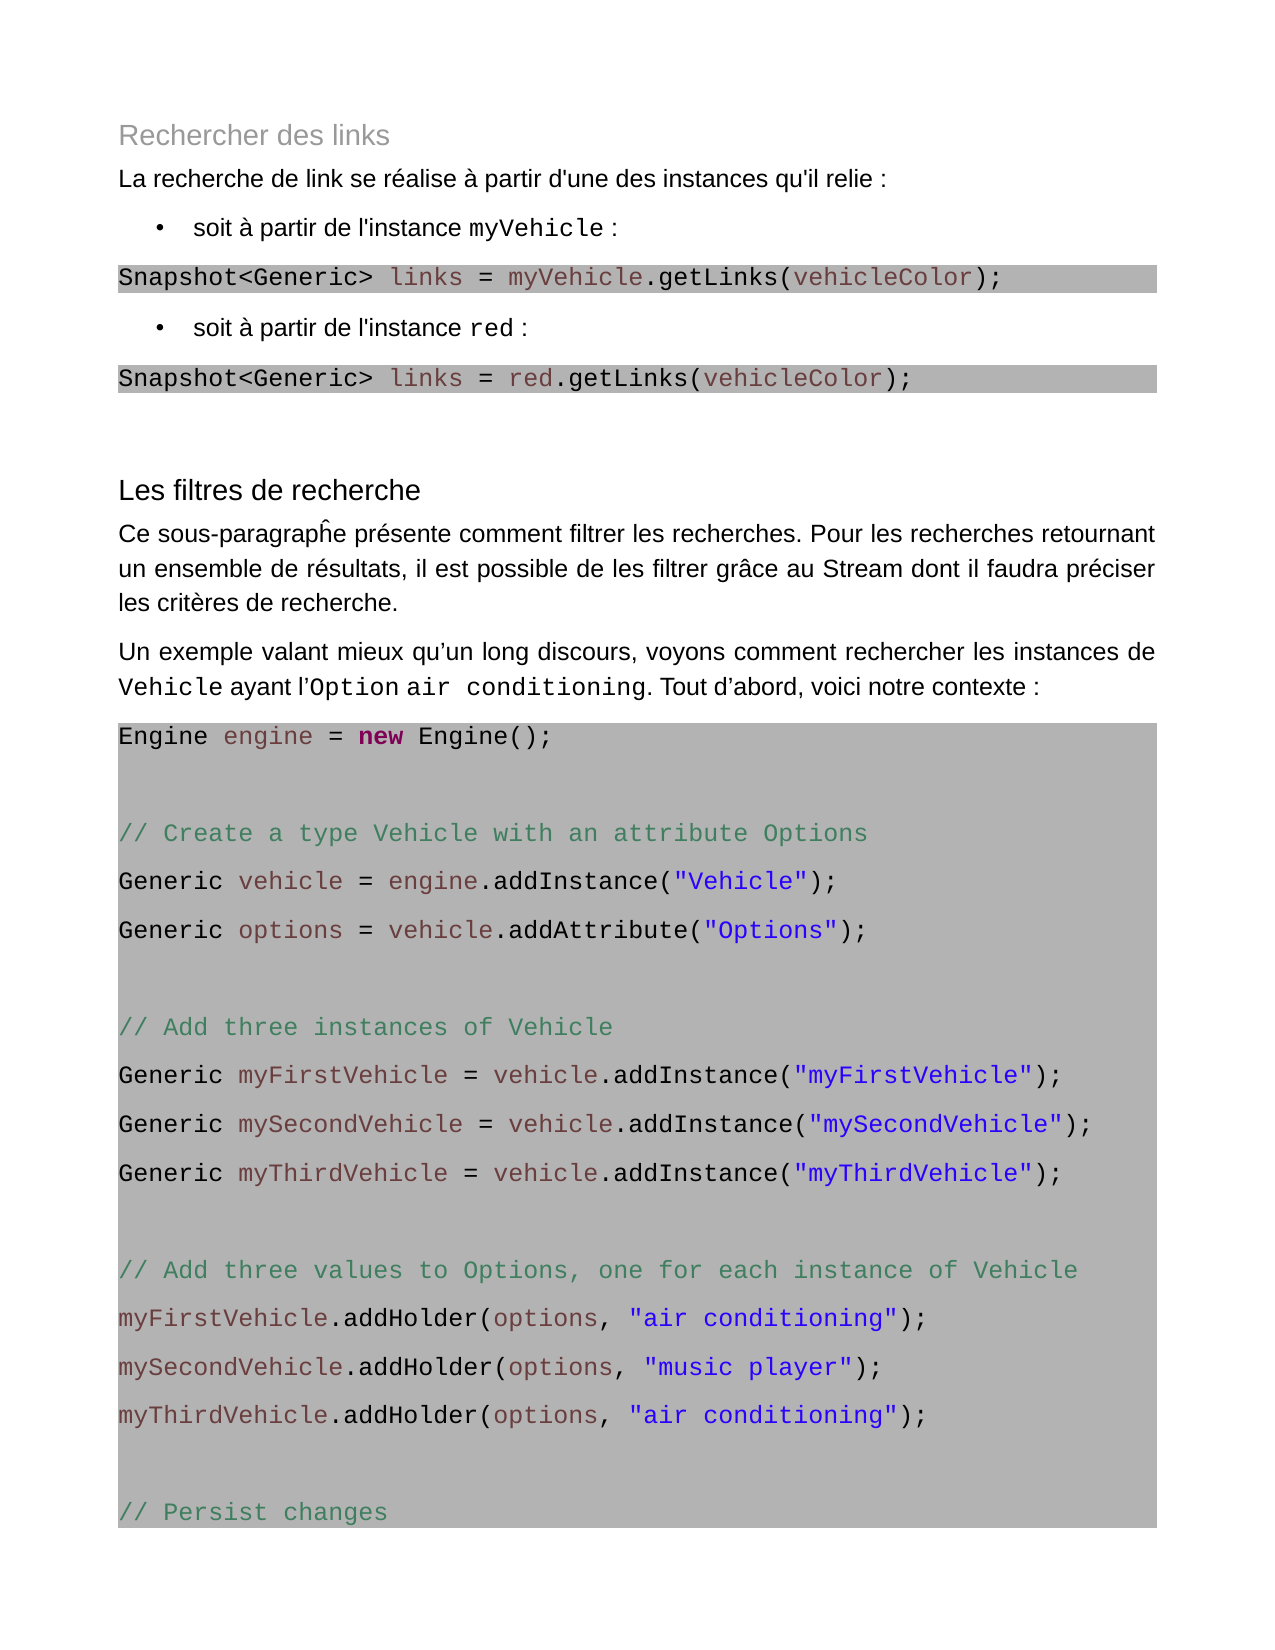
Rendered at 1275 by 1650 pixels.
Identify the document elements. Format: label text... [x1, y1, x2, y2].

subtitle Les filtres de recherche [118, 473, 1157, 507]
text Generic myThirdVehicle = vehicle.addInstance("myThirdVehicle"); [118, 1160, 1157, 1188]
text // Add three instances of Vehicle [118, 1014, 1157, 1043]
text // Persist changes [118, 1500, 1157, 1528]
text Ce sous-paragrapĥe présente comment filtrer les recherches. Pour les recherches retournant un ensemble de résultats, il est possible de les filtrer grâce au Stream dont il faudra préciser les critères de recherche. [118, 519, 1157, 617]
text Generic mySecondVehicle = vehicle.addInstance("mySecondVehicle"); [118, 1112, 1157, 1140]
text Snapshot<Generic> links = red.getLinks(vehicleColor); [118, 365, 1157, 393]
text myThirdVehicle.addHolder(options, "air conditioning"); [118, 1403, 1157, 1431]
text // Create a type Vehicle with an attribute Options [118, 820, 1157, 849]
text Generic options = vehicle.addAttribute("Options"); [118, 917, 1157, 946]
text // Add three values to Options, one for each instance of Vehicle [118, 1257, 1157, 1286]
text myFirstVehicle.addHolder(options, "air conditioning"); [118, 1306, 1157, 1334]
list soit à partir de l'instance red : [156, 313, 1157, 344]
list soit à partir de l'instance myVehicle : [156, 213, 1157, 244]
subtitle Rechercher des links [118, 118, 1157, 152]
text Generic myFirstVehicle = vehicle.addInstance("myFirstVehicle"); [118, 1063, 1157, 1091]
text La recherche de link se réalise à partir d'une des instances qu'il relie : [118, 164, 1157, 193]
text Un exemple valant mieux qu’un long discours, voyons comment rechercher les instances de Vehicle ayant l’Option air conditioning. Tout d’abord, voici notre contexte : [118, 637, 1157, 703]
text Generic vehicle = engine.addInstance("Vehicle"); [118, 869, 1157, 897]
text mySecondVehicle.addHolder(options, "music player"); [118, 1354, 1157, 1383]
text Engine engine = new Engine(); [118, 723, 1157, 752]
text Snapshot<Generic> links = myVehicle.getLinks(vehicleColor); [118, 265, 1157, 293]
